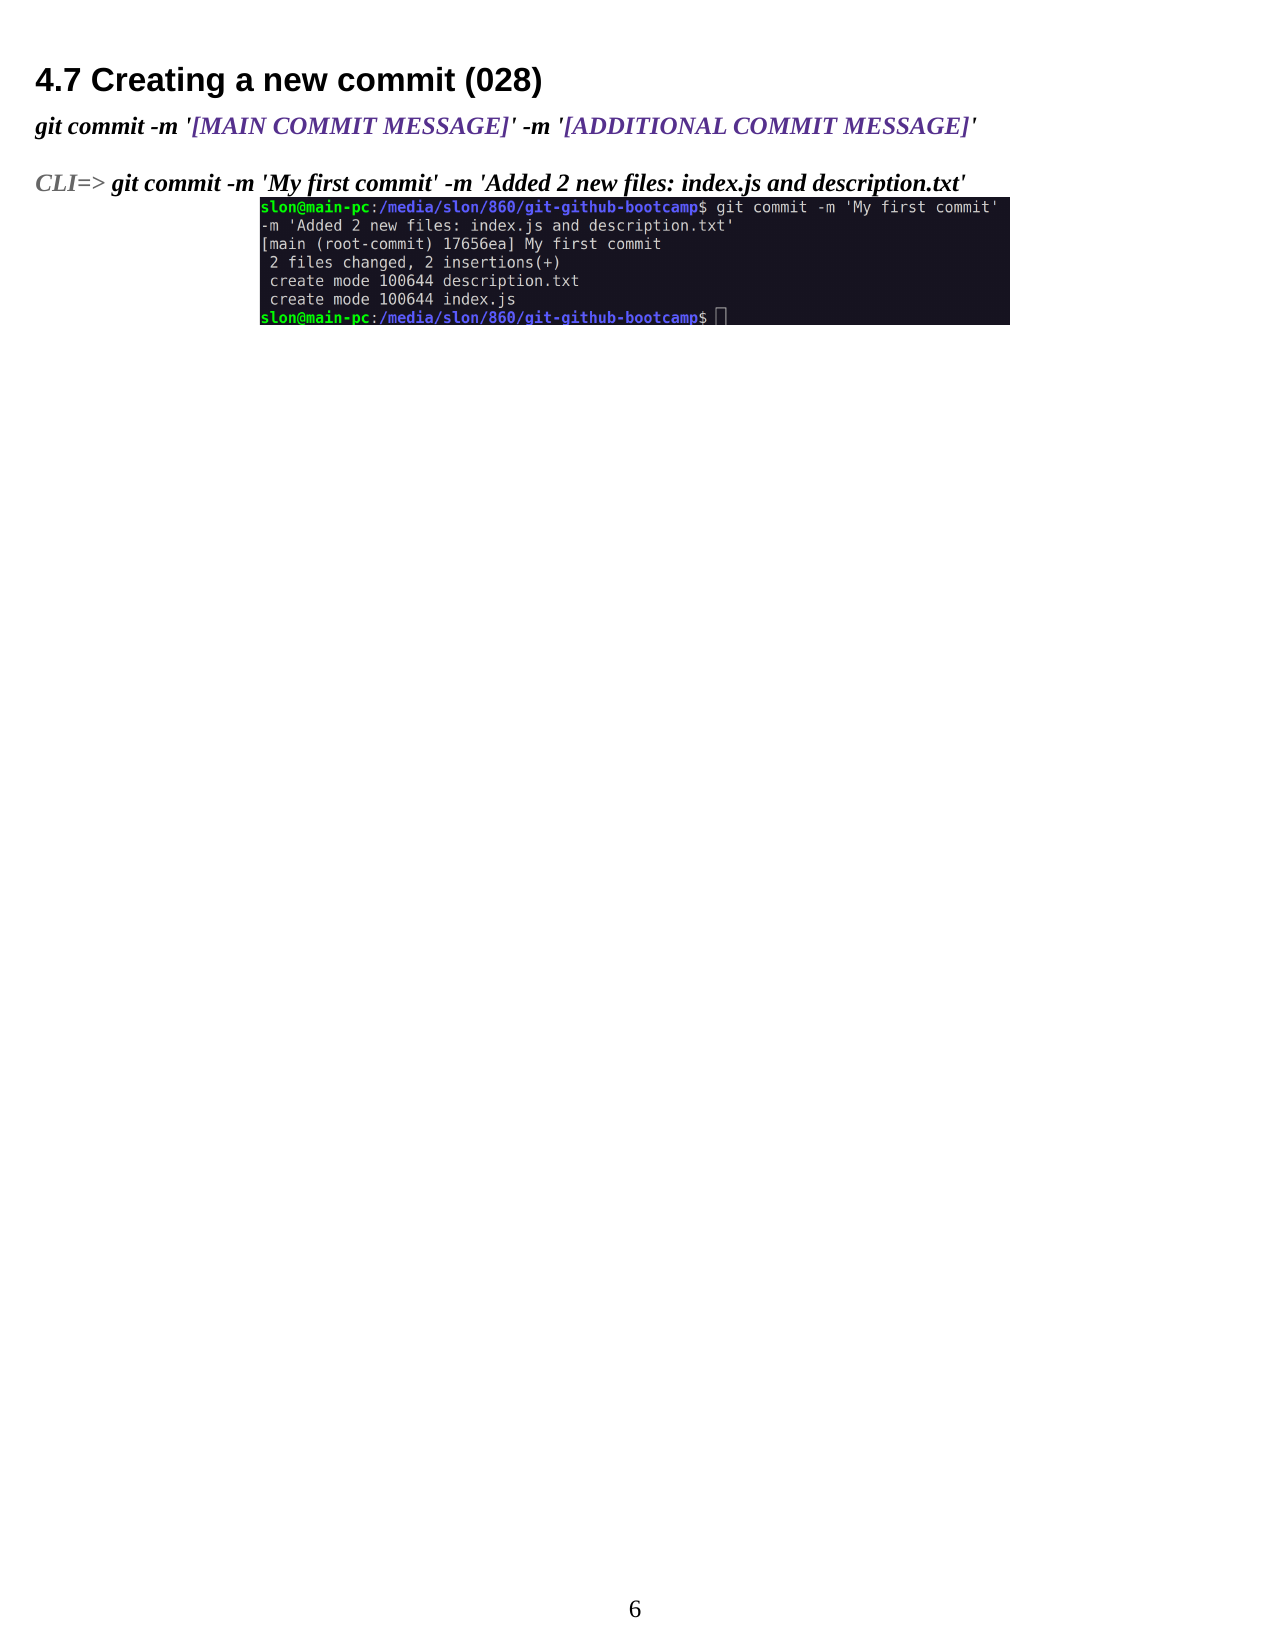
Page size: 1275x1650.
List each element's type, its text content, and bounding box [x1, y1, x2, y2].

text CLI=> git commit -m 'My first commit' -m 'Added 2 new files: index.js and description.txt' [35, 168, 1234, 197]
subtitle 4.7 Creating a new commit (028) [35, 60, 1234, 98]
picture [259, 197, 1010, 325]
text git commit -m '[MAIN COMMIT MESSAGE]' -m '[ADDITIONAL COMMIT MESSAGE]' [35, 111, 1234, 139]
